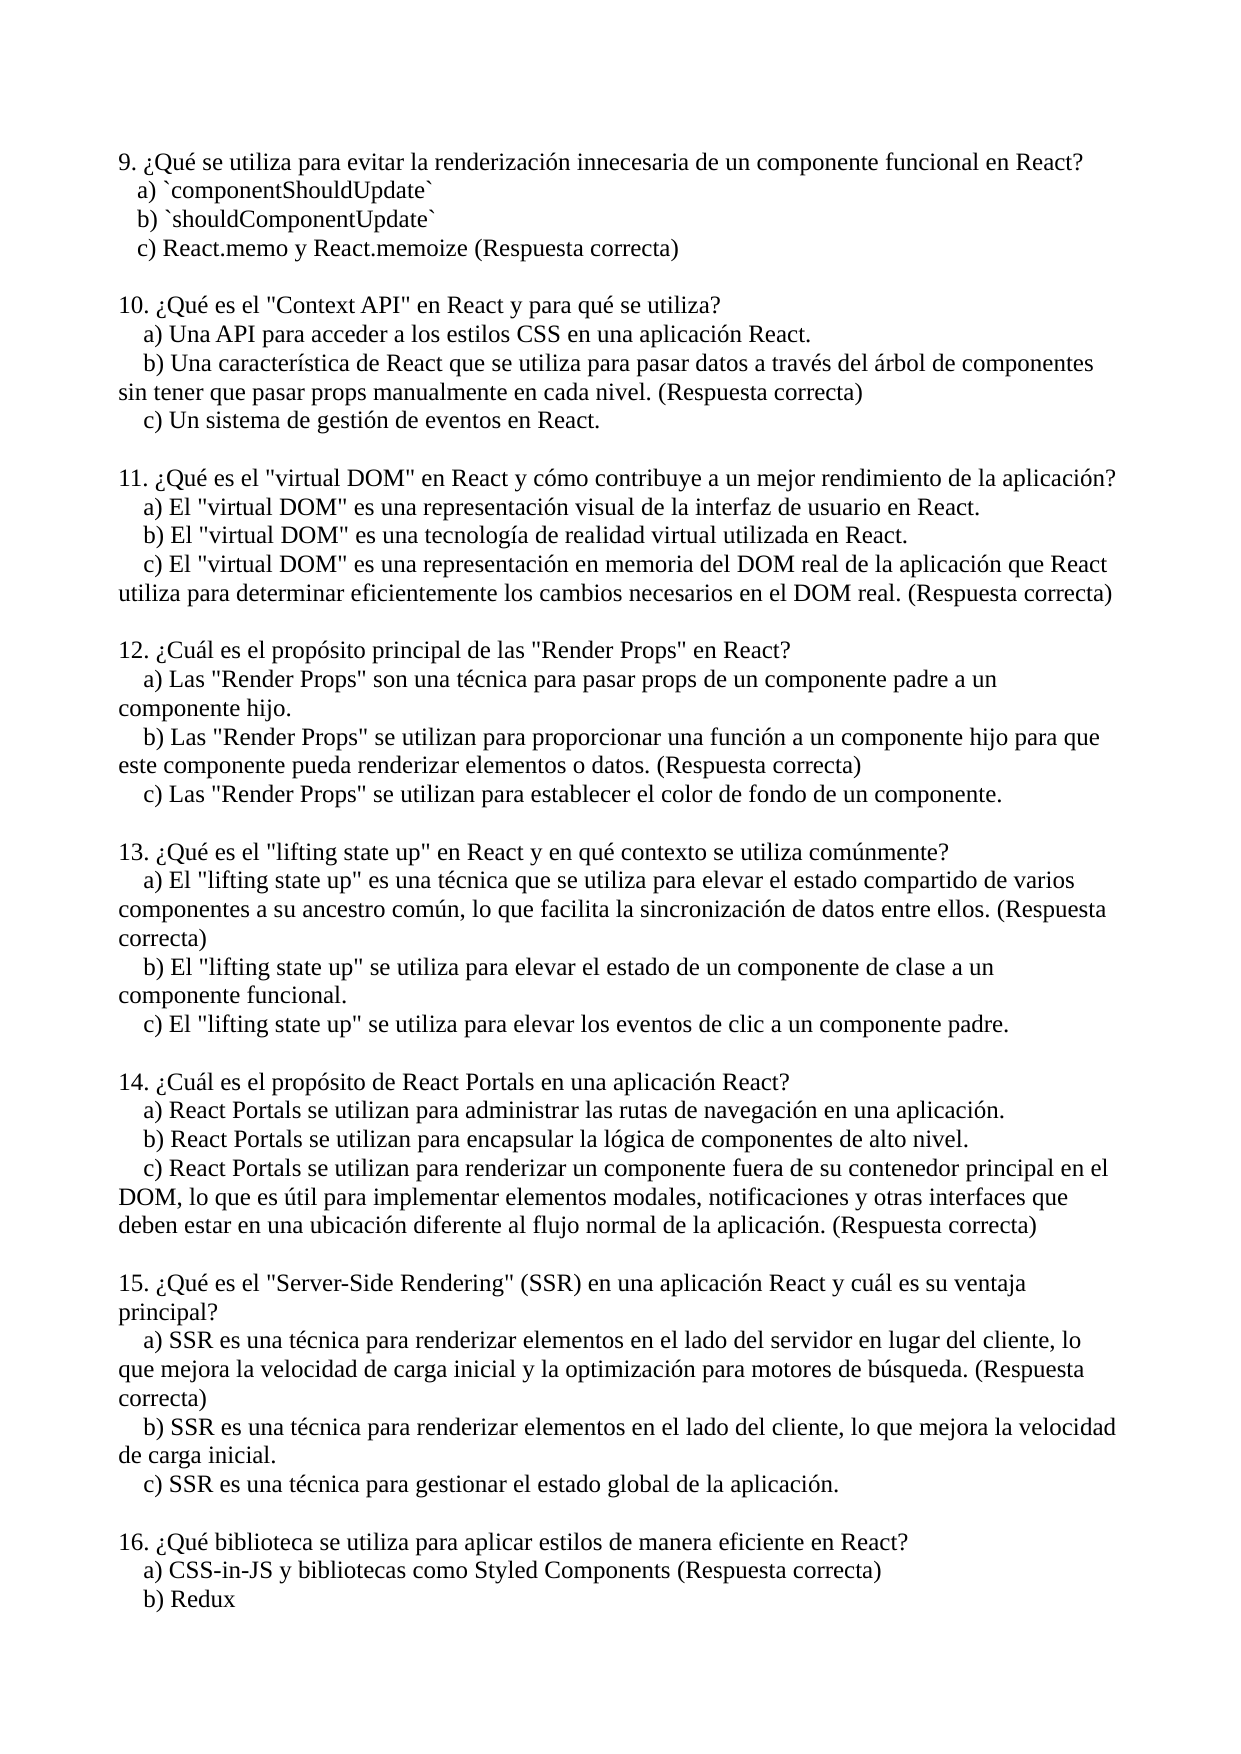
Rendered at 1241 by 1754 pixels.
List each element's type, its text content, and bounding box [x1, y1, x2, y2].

text b) `shouldComponentUpdate` [118, 204, 1122, 233]
text b) El "virtual DOM" es una tecnología de realidad virtual utilizada en React. [118, 521, 1122, 549]
text b) SSR es una técnica para renderizar elementos en el lado del cliente, lo que mejora la velocidad de carga inicial. [118, 1412, 1122, 1469]
text a) React Portals se utilizan para administrar las rutas de navegación en una aplicación. [118, 1096, 1122, 1124]
text a) Una API para acceder a los estilos CSS en una aplicación React. [118, 319, 1122, 348]
text b) Una característica de React que se utiliza para pasar datos a través del árbol de componentes sin tener que pasar props manualmente en cada nivel. (Respuesta correcta) [118, 348, 1122, 406]
text c) SSR es una técnica para gestionar el estado global de la aplicación. [118, 1469, 1122, 1498]
text a) El "lifting state up" es una técnica que se utiliza para elevar el estado compartido de varios componentes a su ancestro común, lo que facilita la sincronización de datos entre ellos. (Respuesta correcta) [118, 866, 1122, 952]
text 15. ¿Qué es el "Server-Side Rendering" (SSR) en una aplicación React y cuál es su ventaja principal? [118, 1268, 1122, 1326]
text c) Las "Render Props" se utilizan para establecer el color de fondo de un componente. [118, 779, 1122, 808]
text c) El "virtual DOM" es una representación en memoria del DOM real de la aplicación que React utiliza para determinar eficientemente los cambios necesarios en el DOM real. (Respuesta correcta) [118, 549, 1122, 607]
text a) `componentShouldUpdate` [118, 176, 1122, 204]
text b) React Portals se utilizan para encapsular la lógica de componentes de alto nivel. [118, 1124, 1122, 1153]
text a) SSR es una técnica para renderizar elementos en el lado del servidor en lugar del cliente, lo que mejora la velocidad de carga inicial y la optimización para motores de búsqueda. (Respuesta correcta) [118, 1326, 1122, 1412]
text 10. ¿Qué es el "Context API" en React y para qué se utiliza? [118, 291, 1122, 319]
text b) Redux [118, 1584, 1122, 1613]
text b) El "lifting state up" se utiliza para elevar el estado de un componente de clase a un componente funcional. [118, 952, 1122, 1009]
text c) React.memo y React.memoize (Respuesta correcta) [118, 233, 1122, 262]
text 16. ¿Qué biblioteca se utiliza para aplicar estilos de manera eficiente en React? [118, 1527, 1122, 1556]
text a) El "virtual DOM" es una representación visual de la interfaz de usuario en React. [118, 492, 1122, 521]
text 14. ¿Cuál es el propósito de React Portals en una aplicación React? [118, 1067, 1122, 1096]
text 11. ¿Qué es el "virtual DOM" en React y cómo contribuye a un mejor rendimiento de la aplicación? [118, 463, 1122, 492]
text a) CSS-in-JS y bibliotecas como Styled Components (Respuesta correcta) [118, 1556, 1122, 1584]
text 12. ¿Cuál es el propósito principal de las "Render Props" en React? [118, 636, 1122, 664]
text 9. ¿Qué se utiliza para evitar la renderización innecesaria de un componente funcional en React? [118, 147, 1122, 176]
text 13. ¿Qué es el "lifting state up" en React y en qué contexto se utiliza comúnmente? [118, 837, 1122, 866]
text c) React Portals se utilizan para renderizar un componente fuera de su contenedor principal en el DOM, lo que es útil para implementar elementos modales, notificaciones y otras interfaces que deben estar en una ubicación diferente al flujo normal de la aplicación. (Respuesta correcta) [118, 1153, 1122, 1239]
text c) Un sistema de gestión de eventos en React. [118, 406, 1122, 434]
text c) El "lifting state up" se utiliza para elevar los eventos de clic a un componente padre. [118, 1009, 1122, 1038]
text b) Las "Render Props" se utilizan para proporcionar una función a un componente hijo para que este componente pueda renderizar elementos o datos. (Respuesta correcta) [118, 722, 1122, 779]
text a) Las "Render Props" son una técnica para pasar props de un componente padre a un componente hijo. [118, 664, 1122, 722]
